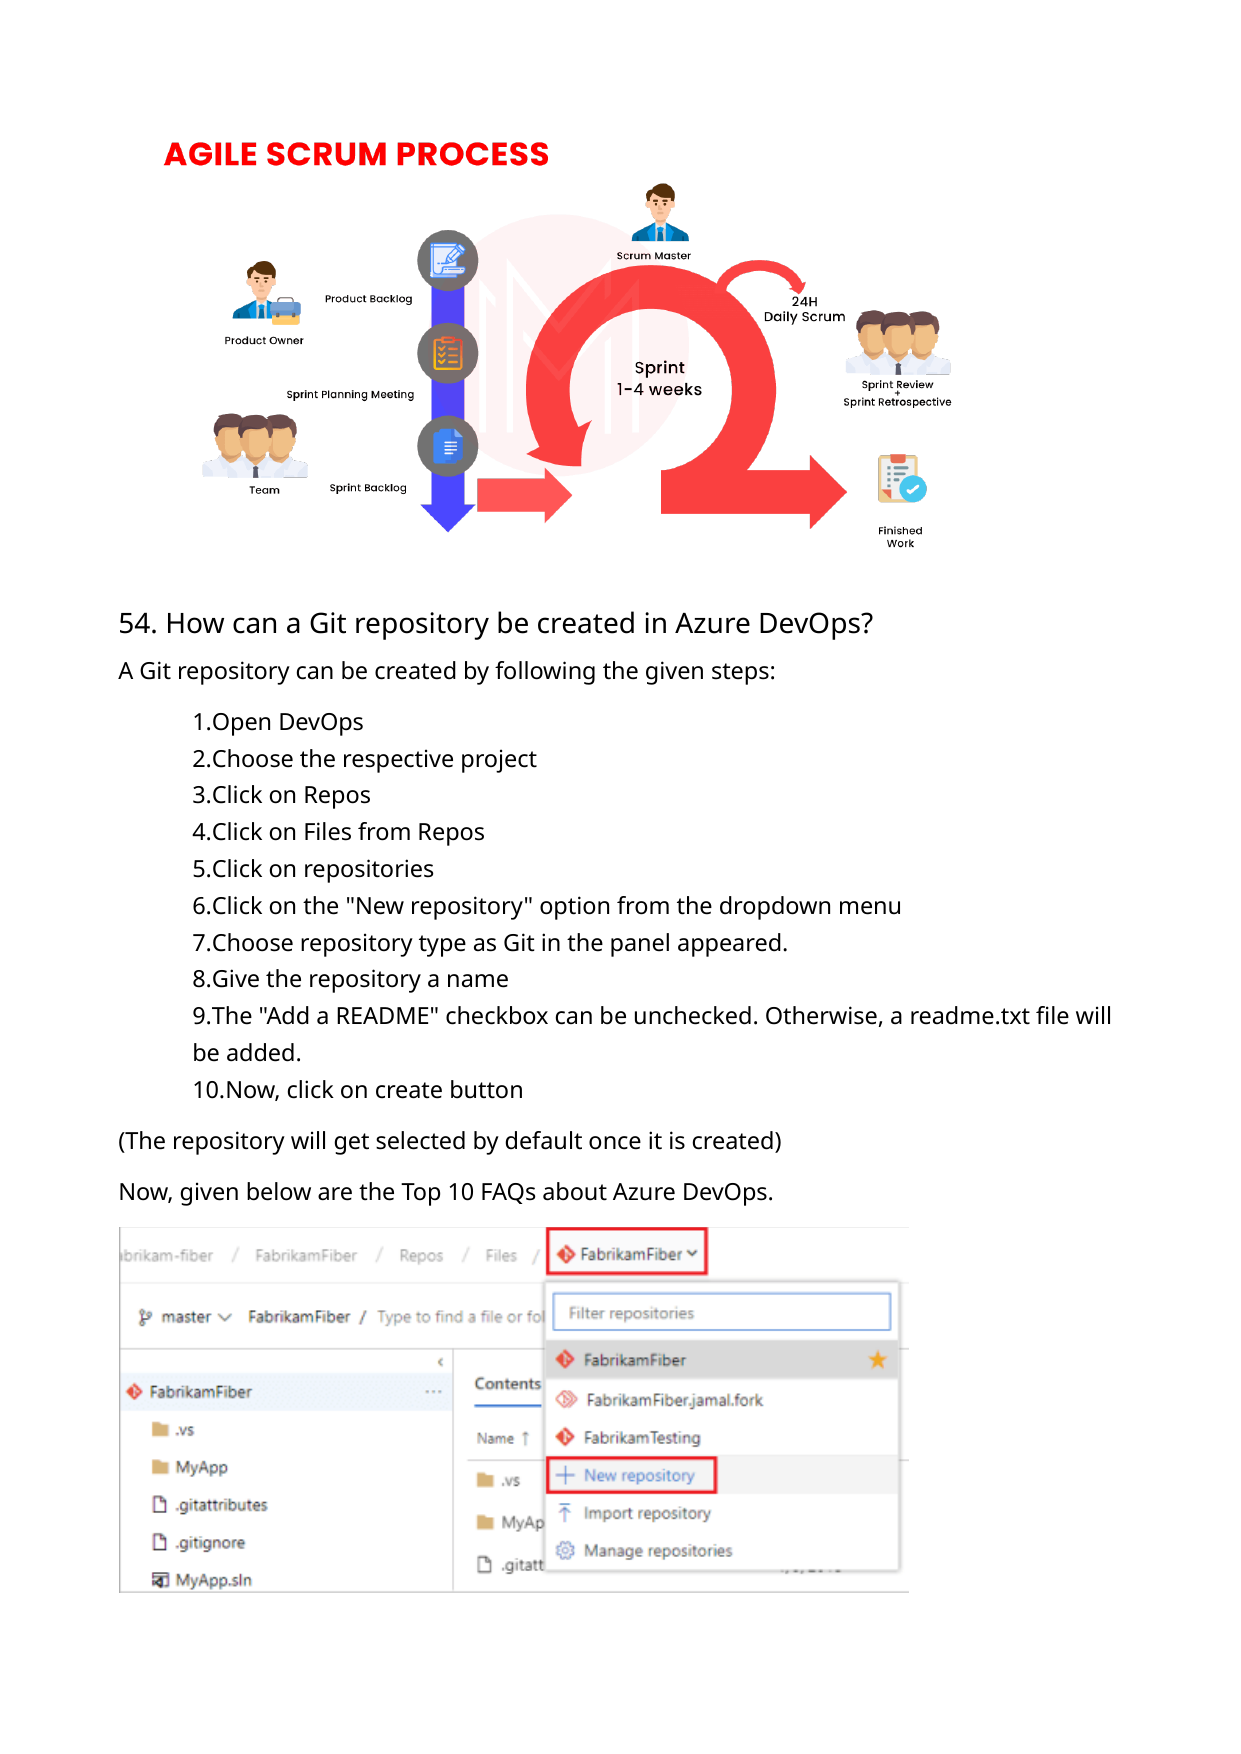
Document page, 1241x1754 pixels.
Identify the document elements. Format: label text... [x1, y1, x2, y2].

list Give the repository a name [118, 963, 1122, 995]
subtitle 54. How can a Git repository be created in Azure DevOps? [118, 603, 1122, 641]
list Now, click on create button [118, 1073, 1122, 1105]
text (The repository will get selected by default once it is created) [118, 1124, 1122, 1156]
text Now, given below are the Top 10 FAQs about Azure DevOps. [118, 1176, 1122, 1208]
picture [118, 1227, 909, 1593]
list Choose repository type as Git in the panel appeared. [118, 926, 1122, 958]
list Click on Files from Repos [118, 816, 1122, 848]
list Click on repositories [118, 852, 1122, 884]
list Click on the "New repository" option from the dropdown menu [118, 889, 1122, 921]
list Choose the respective project [118, 742, 1122, 774]
list Click on Repos [118, 779, 1122, 811]
text A Git repository can be created by following the given steps: [118, 654, 1122, 686]
list The "Add a README" checkbox can be unchecked. Otherwise, a readme.txt file will be added. [118, 999, 1122, 1068]
list Open DevOps [118, 705, 1122, 737]
picture [118, 118, 1026, 570]
